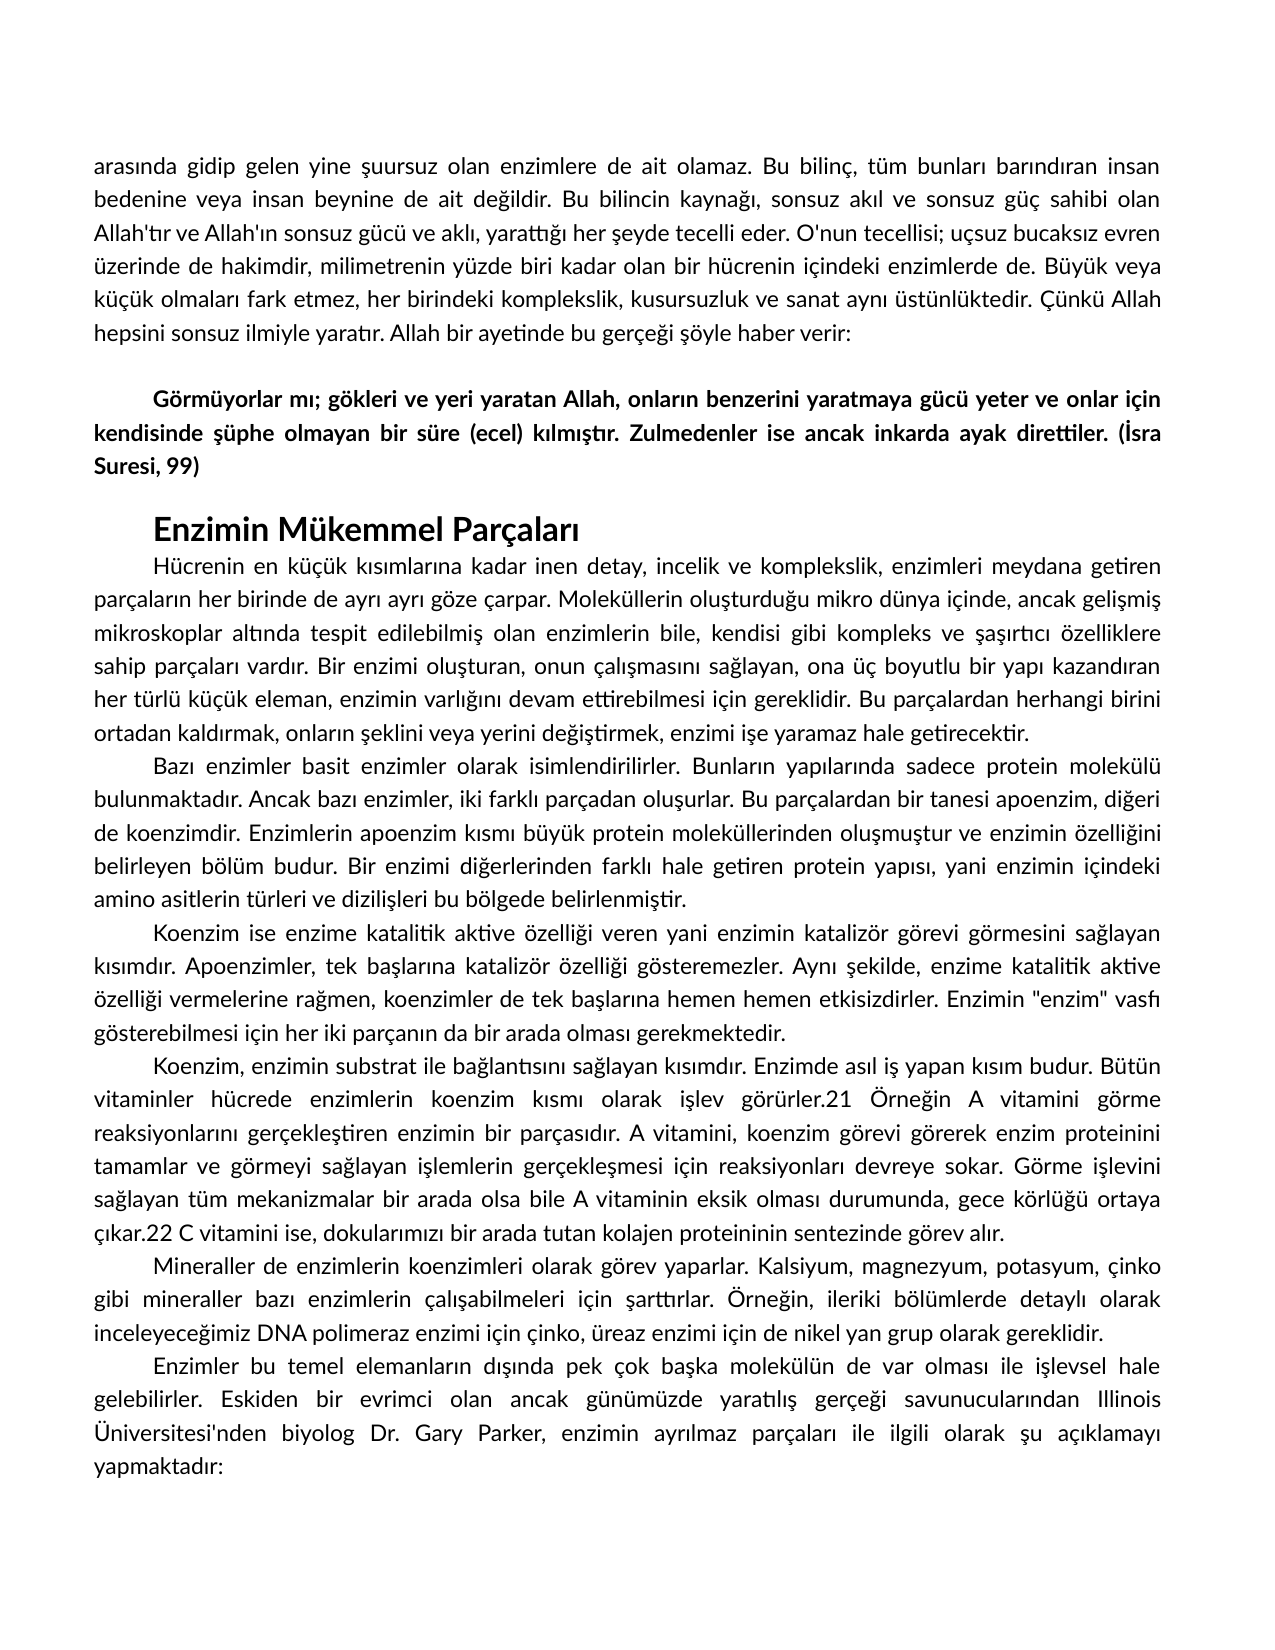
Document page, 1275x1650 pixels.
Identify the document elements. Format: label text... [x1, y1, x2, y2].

text Koenzim, enzimin substrat ile bağlantısını sağlayan kısımdır. Enzimde asıl iş yapan kısım budur. Bütün vitaminler hücrede enzimlerin koenzim kısmı olarak işlev görürler.21 Örneğin A vitamini görme reaksiyonlarını gerçekleştiren enzimin bir parçasıdır. A vitamini, koenzim görevi görerek enzim proteinini tamamlar ve görmeyi sağlayan işlemlerin gerçekleşmesi için reaksiyonları devreye sokar. Görme işlevini sağlayan tüm mekanizmalar bir arada olsa bile A vitaminin eksik olması durumunda, gece körlüğü ortaya çıkar.22 C vitamini ise, dokularımızı bir arada tutan kolajen proteininin sentezinde görev alır. [94, 1048, 1162, 1248]
text Mineraller de enzimlerin koenzimleri olarak görev yaparlar. Kalsiyum, magnezyum, potasyum, çinko gibi mineraller bazı enzimlerin çalışabilmeleri için şarttırlar. Örneğin, ileriki bölümlerde detaylı olarak inceleyeceğimiz DNA polimeraz enzimi için çinko, üreaz enzimi için de nikel yan grup olarak gereklidir. [94, 1248, 1162, 1348]
text Enzimler bu temel elemanların dışında pek çok başka molekülün de var olması ile işlevsel hale gelebilirler. Eskiden bir evrimci olan ancak günümüzde yaratılış gerçeği savunucularından Illinois Üniversitesi'nden biyolog Dr. Gary Parker, enzimin ayrılmaz parçaları ile ilgili olarak şu açıklamayı yapmaktadır: [94, 1348, 1162, 1481]
text Koenzim ise enzime katalitik aktive özelliği veren yani enzimin katalizör görevi görmesini sağlayan kısımdır. Apoenzimler, tek başlarına katalizör özelliği gösteremezler. Aynı şekilde, enzime katalitik aktive özelliği vermelerine rağmen, koenzimler de tek başlarına hemen hemen etkisizdirler. Enzimin "enzim" vasfı gösterebilmesi için her iki parçanın da bir arada olması gerekmektedir. [94, 914, 1162, 1048]
text arasında gidip gelen yine şuursuz olan enzimlere de ait olamaz. Bu bilinç, tüm bunları barındıran insan bedenine veya insan beynine de ait değildir. Bu bilincin kaynağı, sonsuz akıl ve sonsuz güç sahibi olan Allah'tır ve Allah'ın sonsuz gücü ve aklı, yarattığı her şeyde tecelli eder. O'nun tecellisi; uçsuz bucaksız evren üzerinde de hakimdir, milimetrenin yüzde biri kadar olan bir hücrenin içindeki enzimlerde de. Büyük veya küçük olmaları fark etmez, her birindeki komplekslik, kusursuzluk ve sanat aynı üstünlüktedir. Çünkü Allah hepsini sonsuz ilmiyle yaratır. Allah bir ayetinde bu gerçeği şöyle haber verir: [94, 148, 1162, 348]
text Görmüyorlar mı; gökleri ve yeri yaratan Allah, onların benzerini yaratmaya gücü yeter ve onlar için kendisinde şüphe olmayan bir süre (ecel) kılmıştır. Zulmedenler ise ancak inkarda ayak direttiler. (İsra Suresi, 99) [94, 381, 1162, 481]
text Enzimin Mükemmel Parçaları [94, 514, 1162, 548]
text Hücrenin en küçük kısımlarına kadar inen detay, incelik ve komplekslik, enzimleri meydana getiren parçaların her birinde de ayrı ayrı göze çarpar. Moleküllerin oluşturduğu mikro dünya içinde, ancak gelişmiş mikroskoplar altında tespit edilebilmiş olan enzimlerin bile, kendisi gibi kompleks ve şaşırtıcı özelliklere sahip parçaları vardır. Bir enzimi oluşturan, onun çalışmasını sağlayan, ona üç boyutlu bir yapı kazandıran her türlü küçük eleman, enzimin varlığını devam ettirebilmesi için gereklidir. Bu parçalardan herhangi birini ortadan kaldırmak, onların şeklini veya yerini değiştirmek, enzimi işe yaramaz hale getirecektir. [94, 548, 1162, 748]
text Bazı enzimler basit enzimler olarak isimlendirilirler. Bunların yapılarında sadece protein molekülü bulunmaktadır. Ancak bazı enzimler, iki farklı parçadan oluşurlar. Bu parçalardan bir tanesi apoenzim, diğeri de koenzimdir. Enzimlerin apoenzim kısmı büyük protein moleküllerinden oluşmuştur ve enzimin özelliğini belirleyen bölüm budur. Bir enzimi diğerlerinden farklı hale getiren protein yapısı, yani enzimin içindeki amino asitlerin türleri ve dizilişleri bu bölgede belirlenmiştir. [94, 748, 1162, 914]
